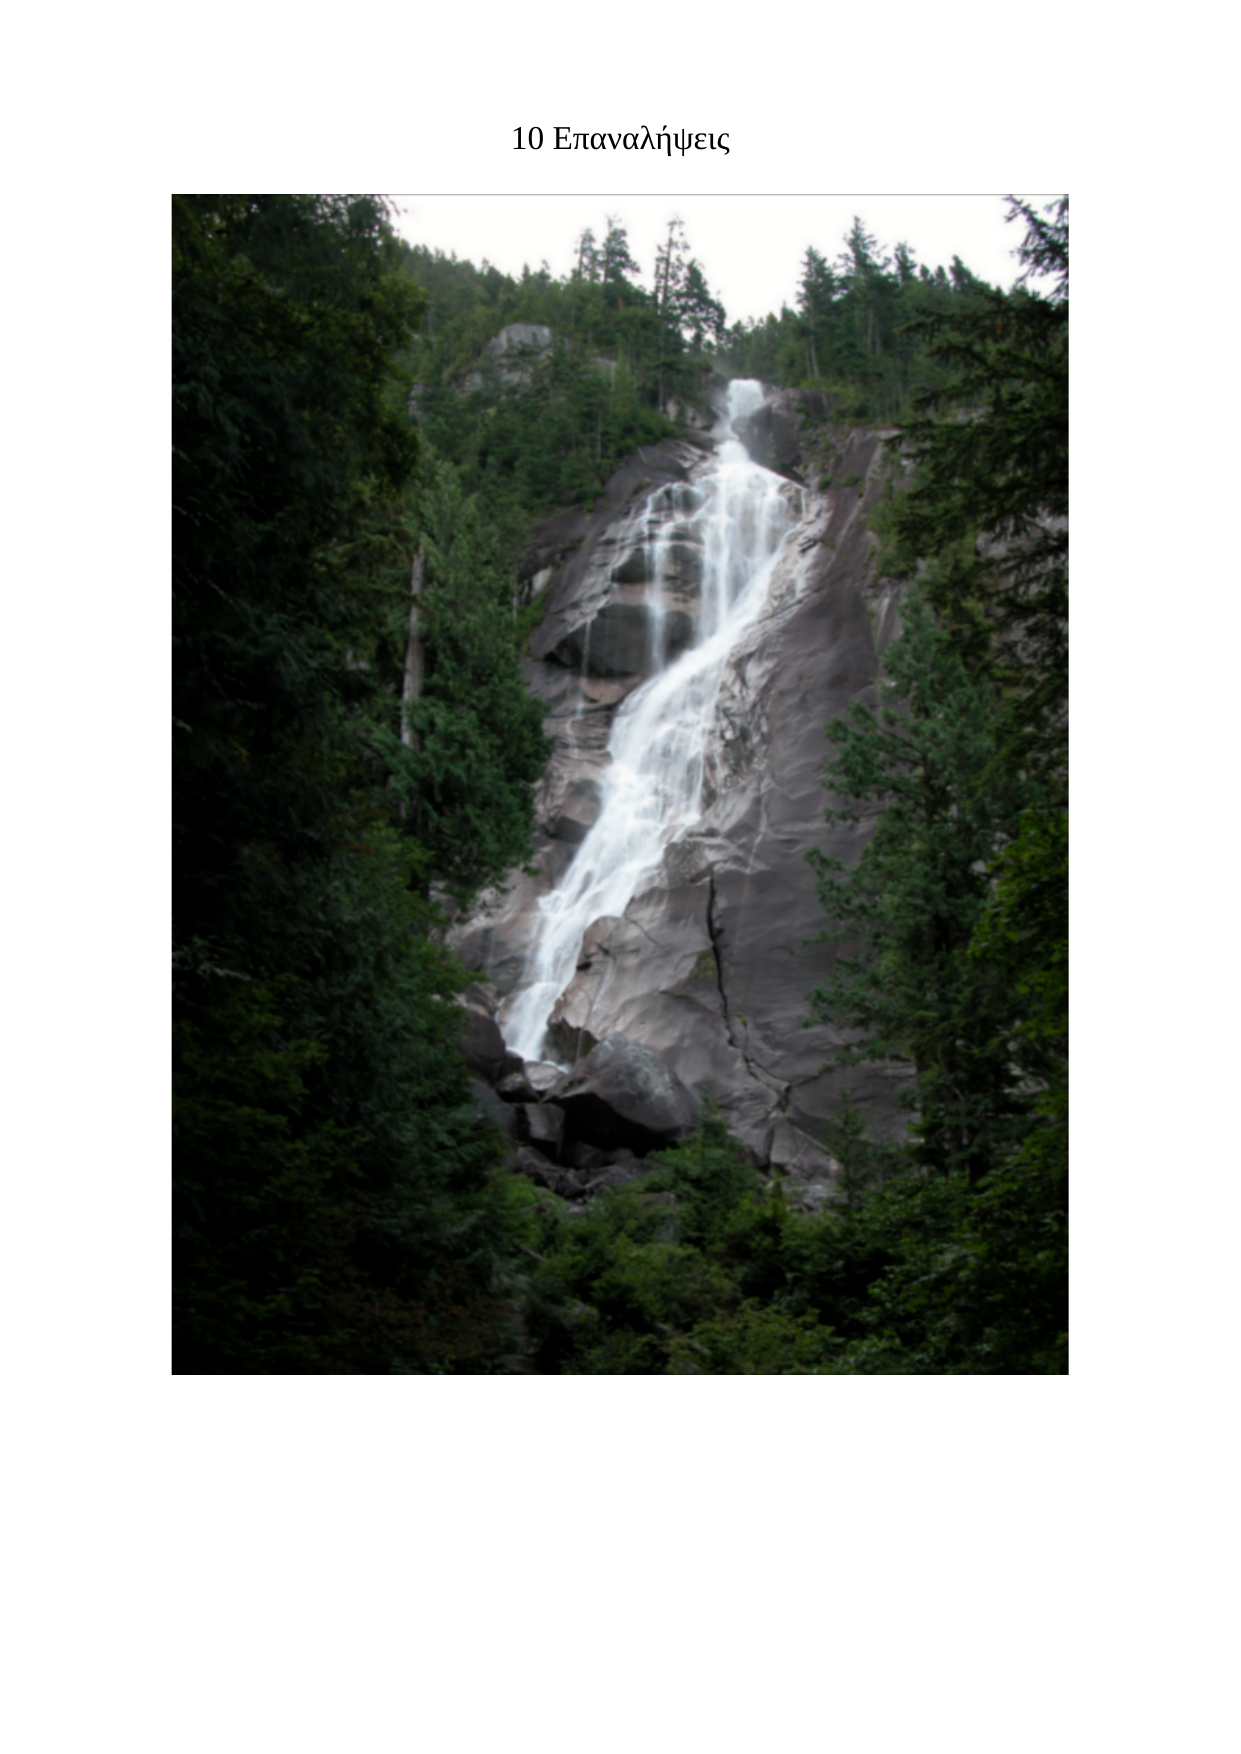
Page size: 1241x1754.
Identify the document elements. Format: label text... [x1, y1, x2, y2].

text 10 Επαναλήψεις [118, 118, 1122, 156]
picture [171, 194, 1069, 1375]
